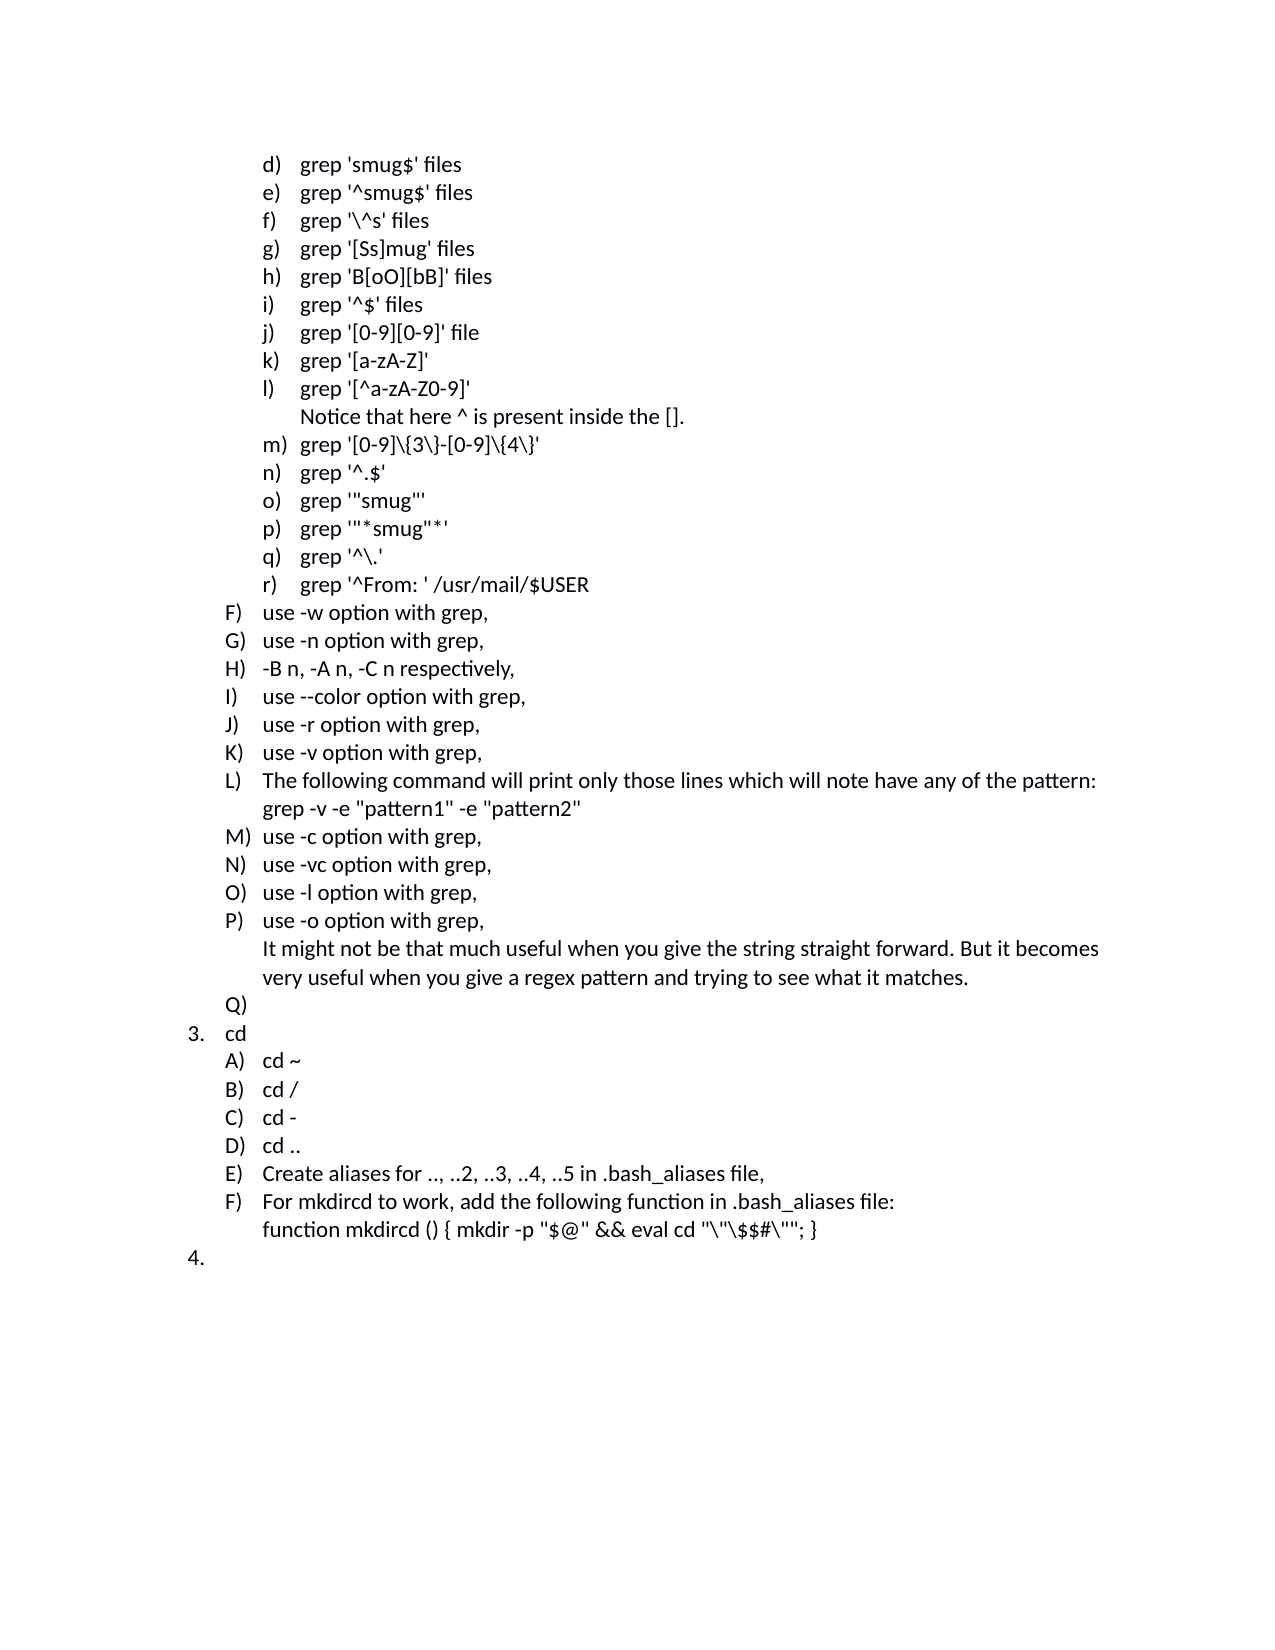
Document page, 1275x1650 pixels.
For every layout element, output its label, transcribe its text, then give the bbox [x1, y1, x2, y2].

list grep '^From: ' /usr/mail/$USER [262, 570, 1125, 598]
list grep '[0-9]\{3\}-[0-9]\{4\}' [262, 430, 1125, 458]
list use -r option with grep, [225, 710, 1125, 738]
list use -v option with grep, [225, 738, 1125, 766]
list cd / [225, 1075, 1125, 1103]
list Create aliases for .., ..2, ..3, ..4, ..5 in .bash_aliases file, [225, 1159, 1125, 1187]
list grep '"smug"' [262, 486, 1125, 514]
list cd ~ [225, 1047, 1125, 1075]
list grep '[0-9][0-9]' file [262, 318, 1125, 346]
list grep '[Ss]mug' files [262, 234, 1125, 262]
list use -w option with grep, [225, 598, 1125, 626]
list grep '\^s' files [262, 206, 1125, 234]
list grep '^\.' [262, 542, 1125, 570]
list use -c option with grep, [225, 822, 1125, 851]
list cd .. [225, 1131, 1125, 1159]
list function mkdircd () { mkdir -p "$@" && eval cd "\"\$$#\""; } [225, 1215, 1125, 1243]
list grep '^.$' [262, 458, 1125, 486]
list grep '[a-zA-Z]' [262, 346, 1125, 374]
list grep 'B[oO][bB]' files [262, 262, 1125, 290]
list For mkdircd to work, add the following function in .bash_aliases file: [225, 1187, 1125, 1215]
list cd [187, 1019, 1125, 1047]
list use --color option with grep, [225, 682, 1125, 710]
list grep '^smug$' files [262, 178, 1125, 206]
list grep '[^a-zA-Z0-9]' [262, 374, 1125, 402]
list grep '"*smug"*' [262, 514, 1125, 542]
list use -o option with grep, [225, 907, 1125, 934]
list use -n option with grep, [225, 626, 1125, 654]
list grep -v -e "pattern1" -e "pattern2" [225, 794, 1125, 822]
list grep 'smug$' files [262, 150, 1125, 178]
list cd - [225, 1103, 1125, 1131]
list Notice that here ^ is present inside the []. [262, 402, 1125, 430]
list use -l option with grep, [225, 878, 1125, 907]
list The following command will print only those lines which will note have any of the pattern: [225, 766, 1125, 794]
list -B n, -A n, -C n respectively, [225, 654, 1125, 682]
list It might not be that much useful when you give the string straight forward. But it becomes very useful when you give a regex pattern and trying to see what it matches. [225, 934, 1125, 991]
list use -vc option with grep, [225, 851, 1125, 878]
list grep '^$' files [262, 290, 1125, 318]
